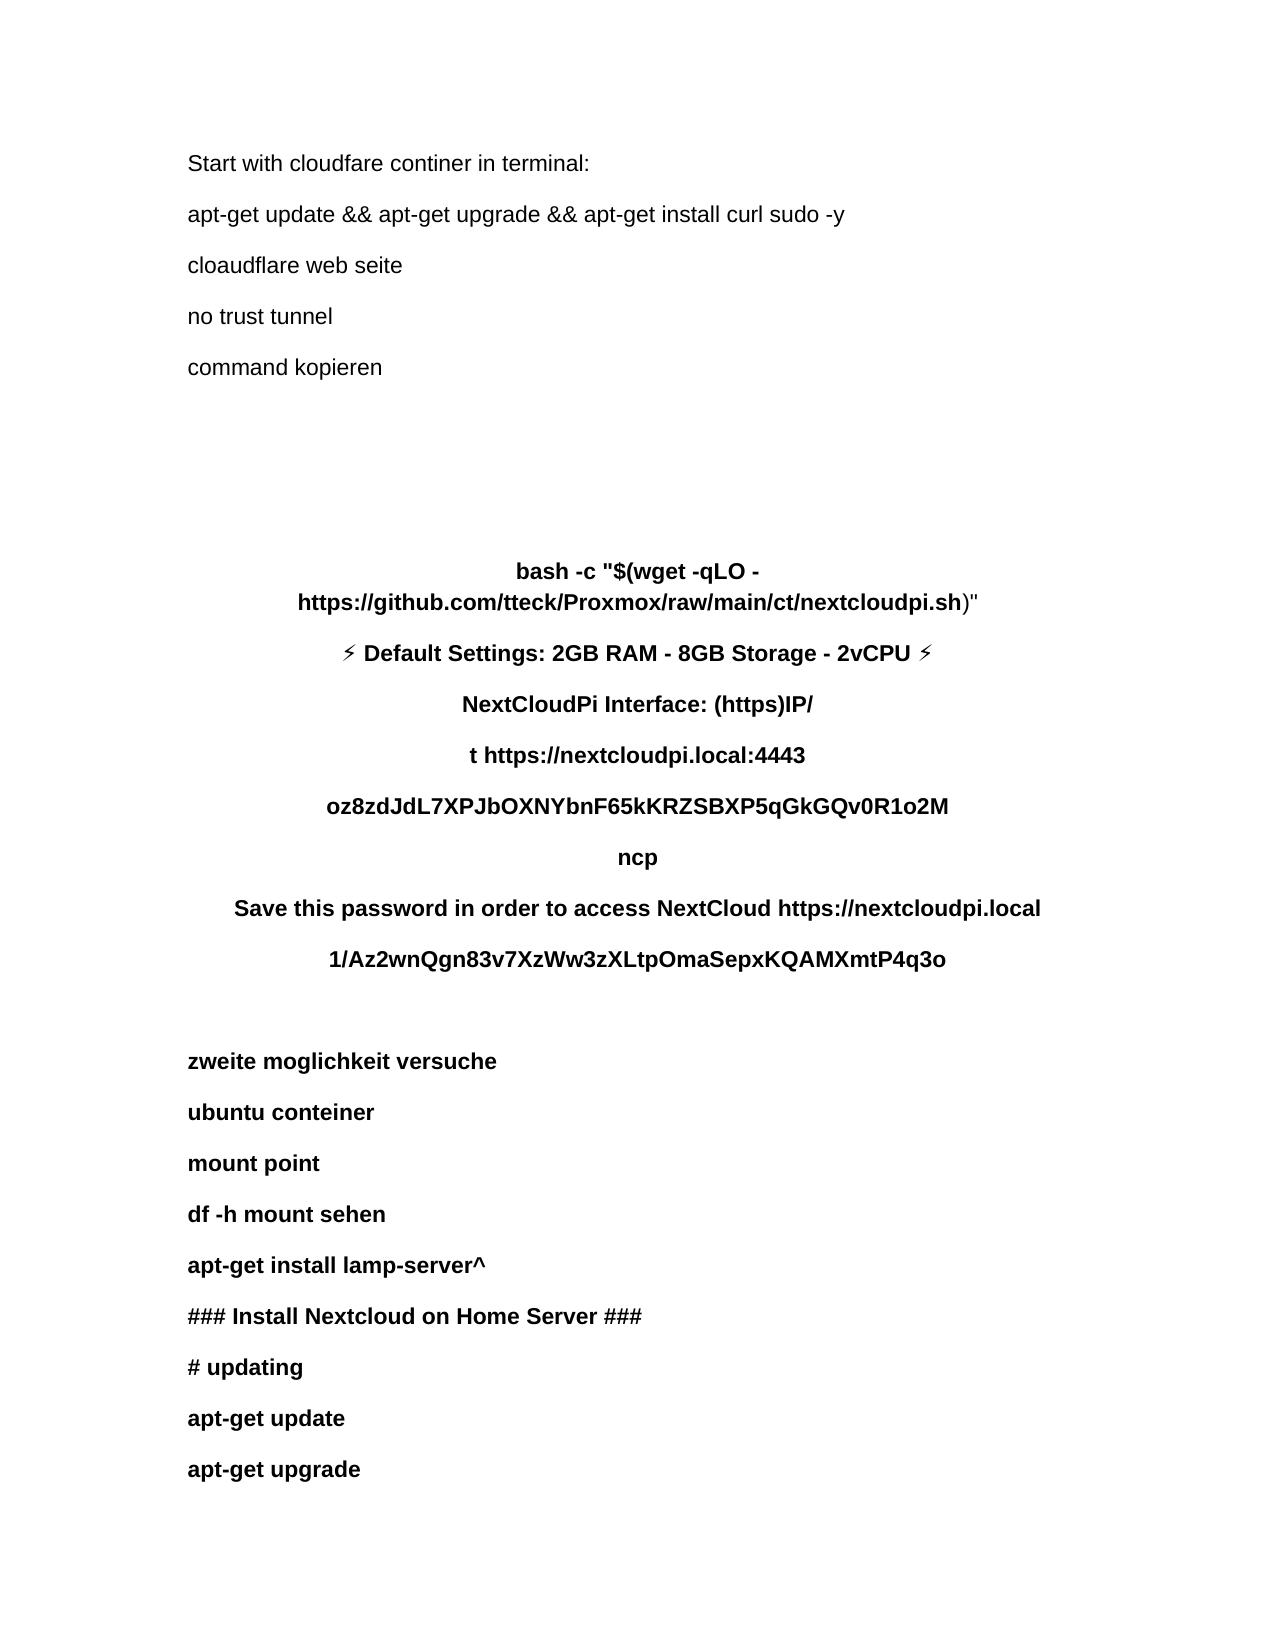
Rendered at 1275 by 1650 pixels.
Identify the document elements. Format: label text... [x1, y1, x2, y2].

text apt-get upgrade [187, 1456, 1087, 1483]
text Save this password in order to access NextCloud https://nextcloudpi.local [187, 895, 1087, 921]
text cloaudflare web seite [187, 252, 1087, 278]
text oz8zdJdL7XPJbOXNYbnF65kKRZSBXP5qGkGQv0R1o2M [187, 793, 1087, 819]
text no trust tunnel [187, 303, 1087, 329]
text df -h mount sehen [187, 1201, 1087, 1227]
text mount point [187, 1150, 1087, 1176]
text ⚡ Default Settings: 2GB RAM - 8GB Storage - 2vCPU ⚡ [187, 639, 1087, 666]
text # updating [187, 1354, 1087, 1381]
text apt-get update [187, 1405, 1087, 1432]
text ncp [187, 844, 1087, 870]
text ### Install Nextcloud on Home Server ### [187, 1303, 1087, 1329]
text Start with cloudfare continer in terminal: [187, 150, 1087, 176]
text 1/Az2wnQgn83v7XzWw3zXLtpOmaSepxKQAMXmtP4q3o [187, 946, 1087, 972]
text command kopieren [187, 354, 1087, 381]
text NextCloudPi Interface: (https)IP/ [187, 691, 1087, 717]
text zweite moglichkeit versuche [187, 1048, 1087, 1074]
text apt-get install lamp-server^ [187, 1252, 1087, 1278]
text t https://nextcloudpi.local:4443 [187, 742, 1087, 768]
text bash -c "$(wget -qLO - https://github.com/tteck/Proxmox/raw/main/ct/nextcloudpi.sh)" [187, 558, 1087, 615]
text ubuntu conteiner [187, 1099, 1087, 1125]
text apt-get update && apt-get upgrade && apt-get install curl sudo -y [187, 201, 1087, 227]
